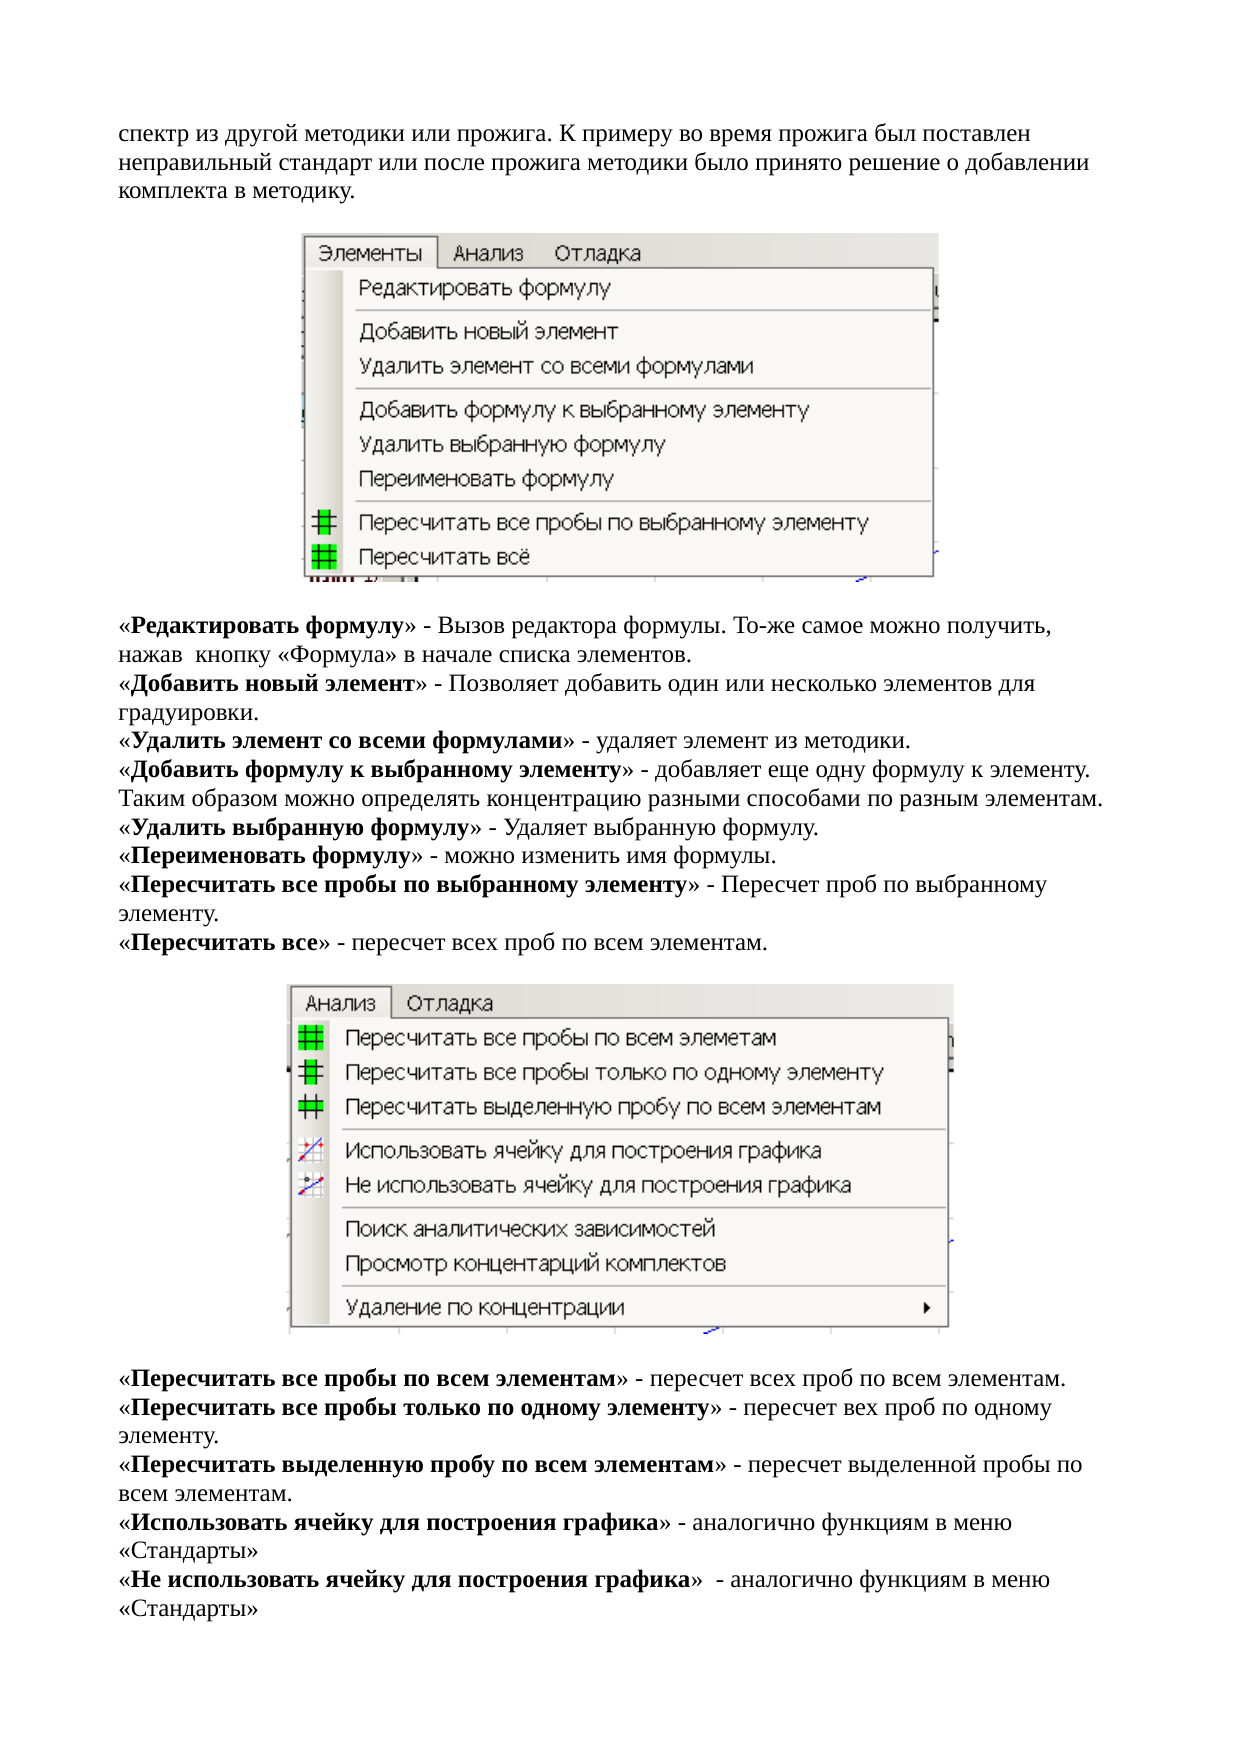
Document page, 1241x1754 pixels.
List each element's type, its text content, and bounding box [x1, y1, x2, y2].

text «Пересчитать все» - пересчет всех проб по всем элементам. [118, 927, 1122, 955]
text «Пересчитать выделенную пробу по всем элементам» - пересчет выделенной пробы по всем элементам. [118, 1449, 1122, 1507]
text «Добавить новый элемент» - Позволяет добавить один или несколько элементов для градуировки. [118, 668, 1122, 725]
text спектр из другой методики или прожига. К примеру во время прожига был поставлен неправильный стандарт или после прожига методики было принято решение о добавлении комплекта в методику. [118, 118, 1122, 204]
text «Пересчитать все пробы только по одному элементу» - пересчет вех проб по одному элементу. [118, 1392, 1122, 1449]
text «Переименовать формулу» - можно изменить имя формулы. [118, 840, 1122, 869]
text «Использовать ячейку для построения графика» - аналогично функциям в меню «Стандарты» [118, 1507, 1122, 1564]
text «Не использовать ячейку для построения графика» - аналогично функциям в меню «Стандарты» [118, 1564, 1122, 1622]
picture [286, 984, 954, 1334]
text «Редактировать формулу» - Вызов редактора формулы. То-же самое можно получить, нажав кнопку «Формула» в начале списка элементов. [118, 610, 1122, 668]
text «Пересчитать все пробы по всем элементам» - пересчет всех проб по всем элементам. [118, 1363, 1122, 1392]
text «Удалить элемент со всеми формулами» - удаляет элемент из методики. [118, 725, 1122, 754]
picture [301, 233, 939, 582]
text «Удалить выбранную формулу» - Удаляет выбранную формулу. [118, 812, 1122, 840]
text «Пересчитать все пробы по выбранному элементу» - Пересчет проб по выбранному элементу. [118, 869, 1122, 927]
text «Добавить формулу к выбранному элементу» - добавляет еще одну формулу к элементу. Таким образом можно определять концентрацию разными способами по разным элементам. [118, 754, 1122, 812]
